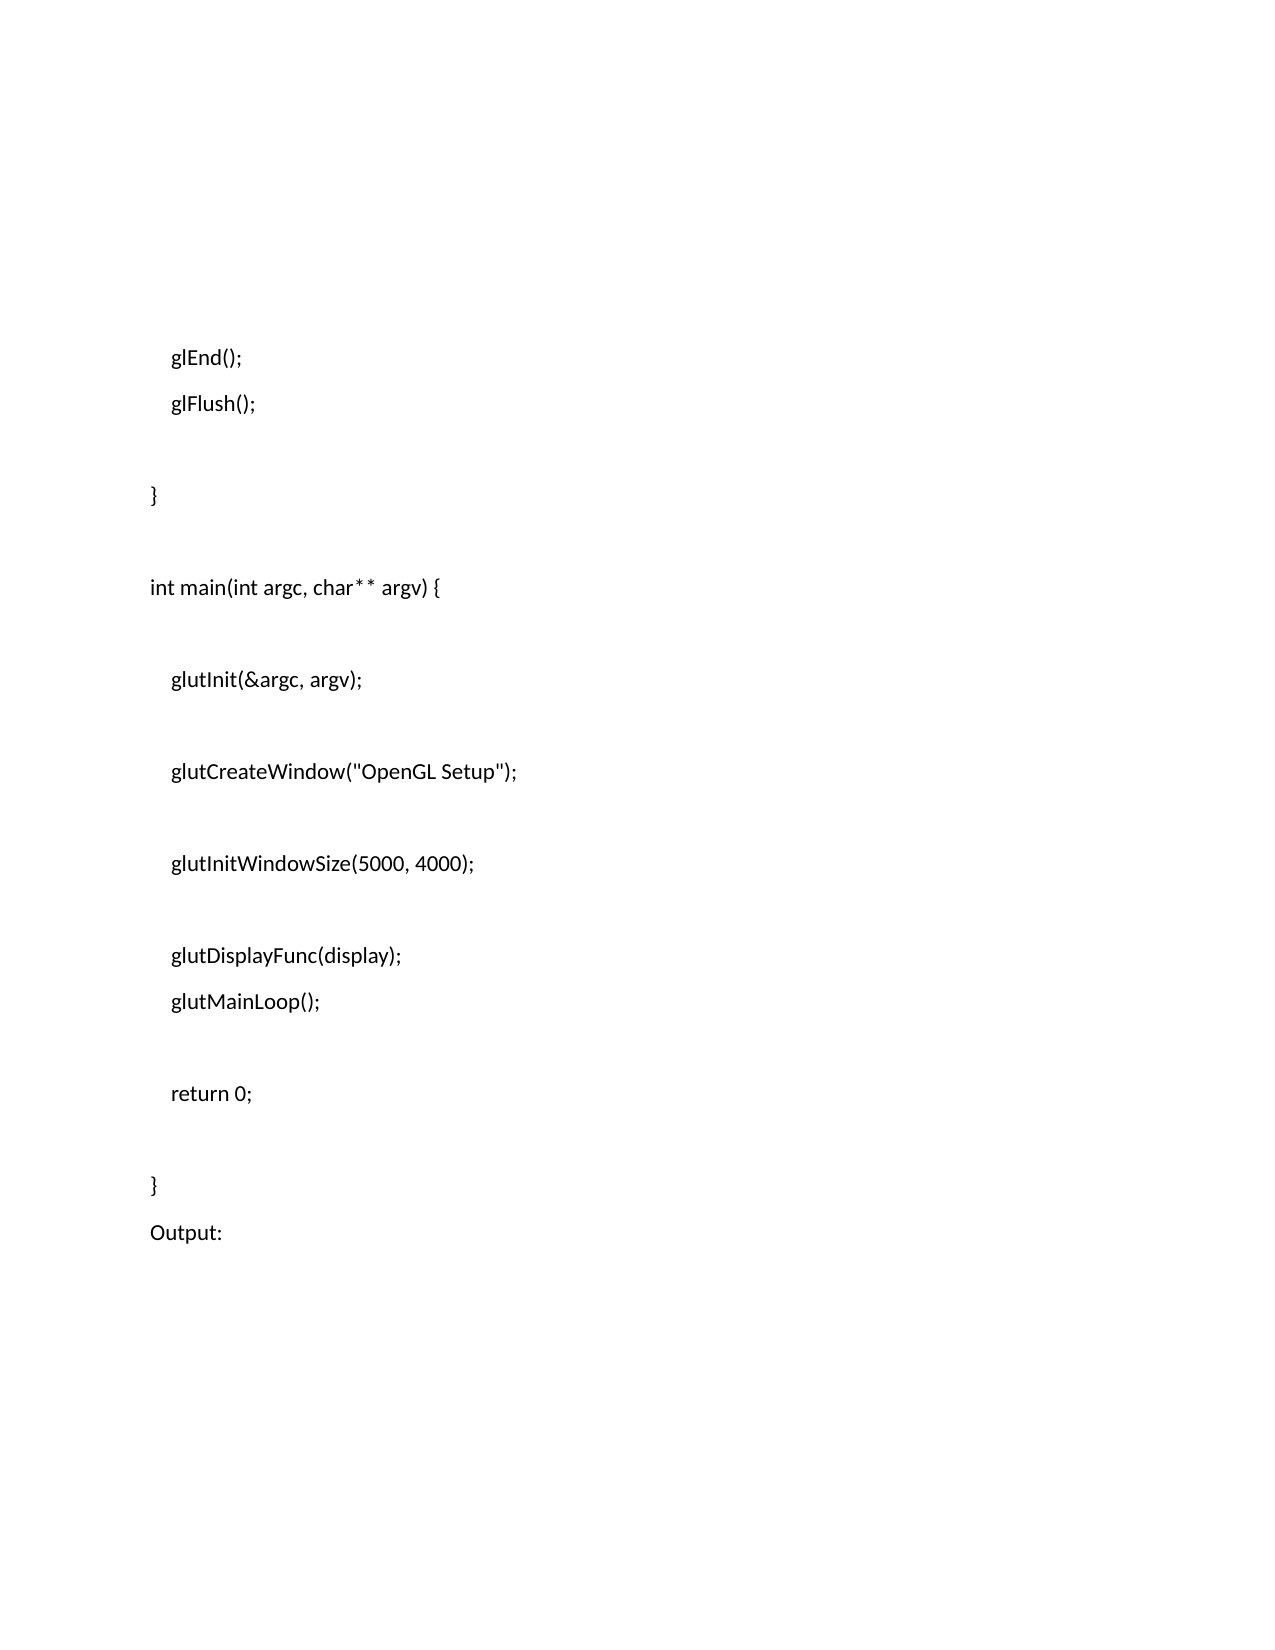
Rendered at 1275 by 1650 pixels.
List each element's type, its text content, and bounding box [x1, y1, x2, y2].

text } [150, 1172, 1125, 1200]
text int main(int argc, char** argv) { [150, 573, 1125, 601]
text glutInit(&argc, argv); [150, 665, 1125, 693]
text Output: [150, 1218, 1125, 1246]
text glEnd(); [150, 343, 1125, 371]
text glutMainLoop(); [150, 987, 1125, 1016]
text glutInitWindowSize(5000, 4000); [150, 849, 1125, 877]
text glutCreateWindow("OpenGL Setup"); [150, 757, 1125, 785]
text glFlush(); [150, 389, 1125, 417]
text return 0; [150, 1079, 1125, 1108]
text glutDisplayFunc(display); [150, 941, 1125, 969]
text } [150, 481, 1125, 509]
